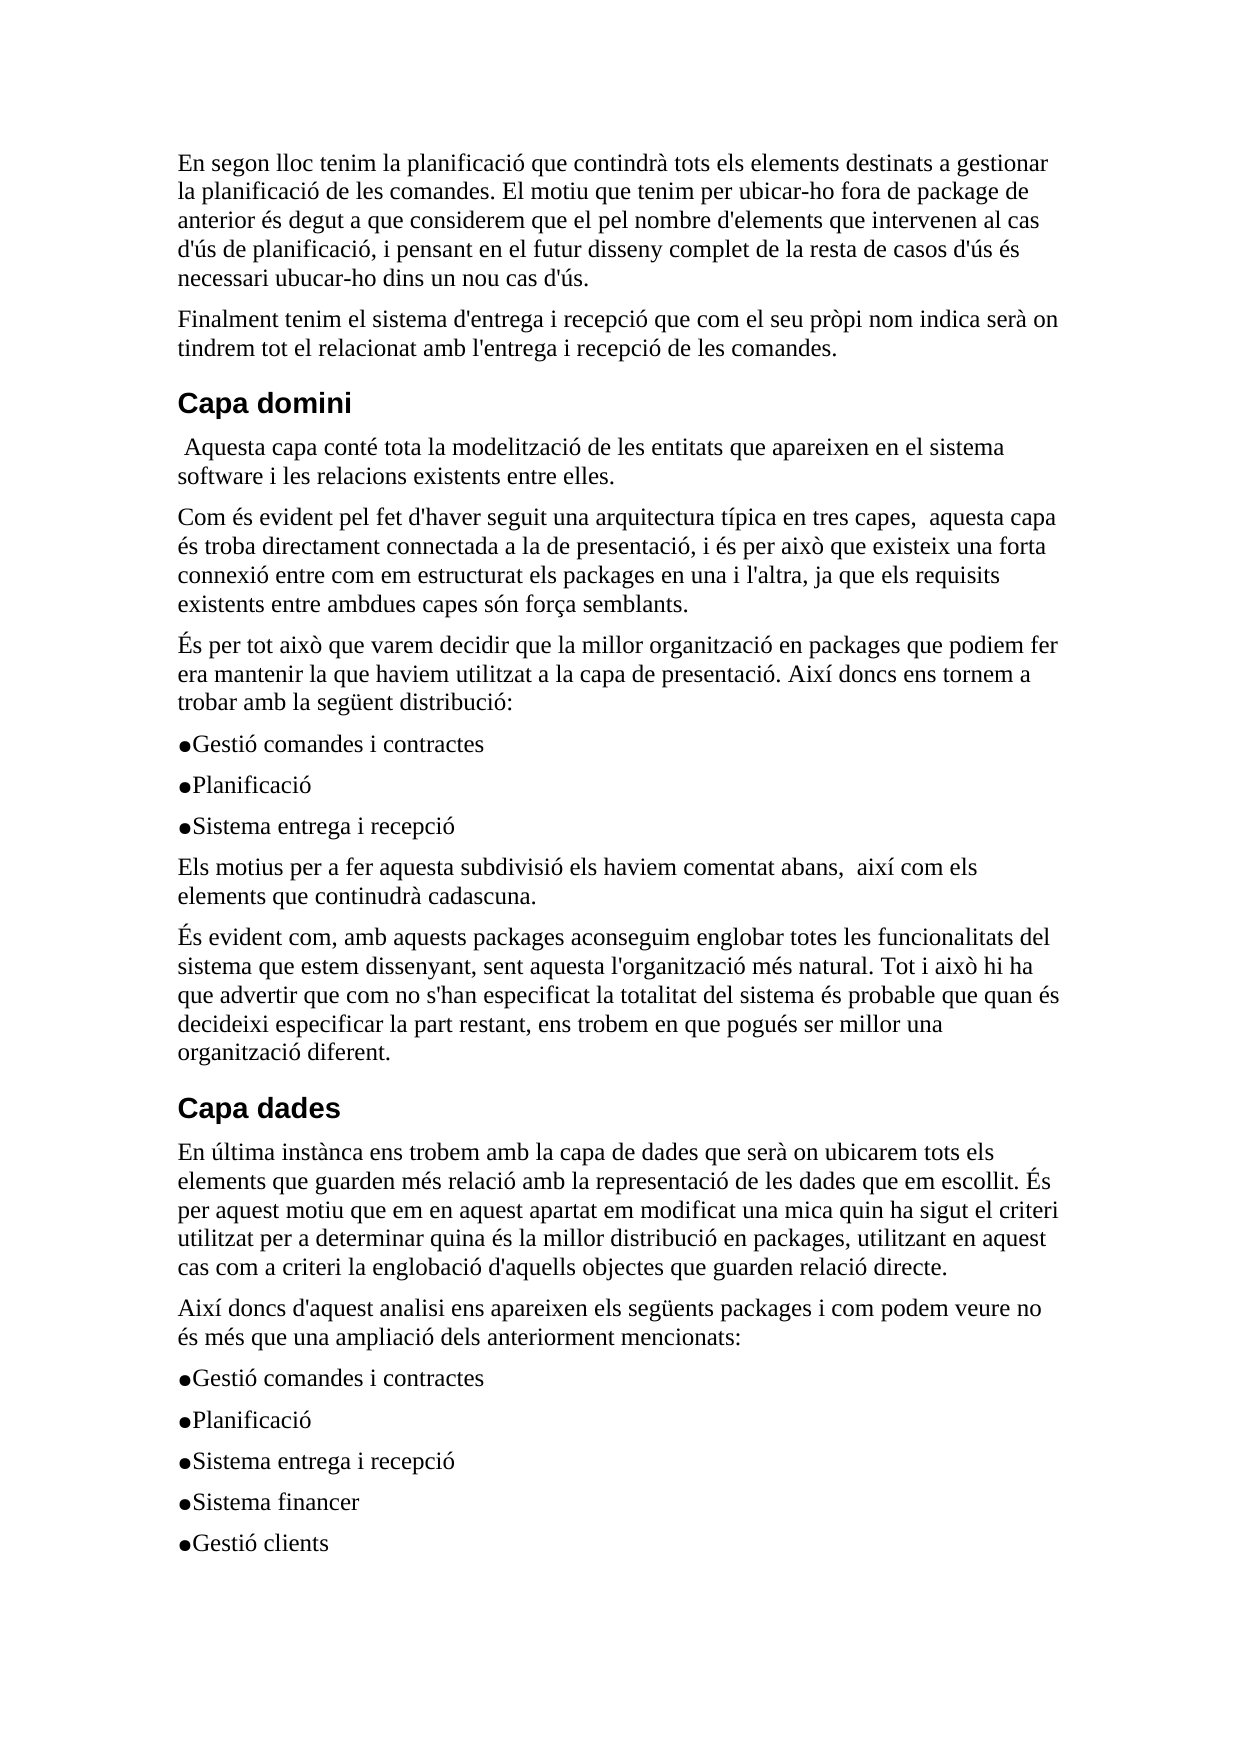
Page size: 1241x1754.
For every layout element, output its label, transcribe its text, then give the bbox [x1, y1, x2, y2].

list Sistema financer [177, 1487, 1063, 1516]
text Aquesta capa conté tota la modelització de les entitats que apareixen en el sistema software i les relacions existents entre elles. [177, 432, 1063, 490]
list Gestió clients [177, 1528, 1063, 1557]
text Així doncs d'aquest analisi ens apareixen els següents packages i com podem veure no és més que una ampliació dels anteriorment mencionats: [177, 1293, 1063, 1351]
text En última instànca ens trobem amb la capa de dades que serà on ubicarem tots els elements que guarden més relació amb la representació de les dades que em escollit. És per aquest motiu que em en aquest apartat em modificat una mica quin ha sigut el criteri utilitzat per a determinar quina és la millor distribució en packages, utilitzant en aquest cas com a criteri la englobació d'aquells objectes que guarden relació directe. [177, 1137, 1063, 1281]
text És evident com, amb aquests packages aconseguim englobar totes les funcionalitats del sistema que estem dissenyant, sent aquesta l'organització més natural. Tot i això hi ha que advertir que com no s'han especificat la totalitat del sistema és probable que quan és decideixi especificar la part restant, ens trobem en que pogués ser millor una organització diferent. [177, 922, 1063, 1066]
list Sistema entrega i recepció [177, 1446, 1063, 1475]
text En segon lloc tenim la planificació que contindrà tots els elements destinats a gestionar la planificació de les comandes. El motiu que tenim per ubicar-ho fora de package de anterior és degut a que considerem que el pel nombre d'elements que intervenen al cas d'ús de planificació, i pensant en el futur disseny complet de la resta de casos d'ús és necessari ubucar-ho dins un nou cas d'ús. [177, 148, 1063, 291]
text Com és evident pel fet d'haver seguit una arquitectura típica en tres capes, aquesta capa és troba directament connectada a la de presentació, i és per això que existeix una forta connexió entre com em estructurat els packages en una i l'altra, ja que els requisits existents entre ambdues capes són força semblants. [177, 502, 1063, 617]
text Els motius per a fer aquesta subdivisió els haviem comentat abans, així com els elements que continudrà cadascuna. [177, 852, 1063, 910]
list Gestió comandes i contractes [177, 729, 1063, 757]
list Planificació [177, 770, 1063, 799]
subtitle Capa domini [177, 386, 1063, 420]
text Finalment tenim el sistema d'entrega i recepció que com el seu pròpi nom indica serà on tindrem tot el relacionat amb l'entrega i recepció de les comandes. [177, 304, 1063, 361]
subtitle Capa dades [177, 1091, 1063, 1125]
list Gestió comandes i contractes [177, 1363, 1063, 1392]
text És per tot això que varem decidir que la millor organització en packages que podiem fer era mantenir la que haviem utilitzat a la capa de presentació. Així doncs ens tornem a trobar amb la següent distribució: [177, 630, 1063, 716]
list Sistema entrega i recepció [177, 811, 1063, 840]
list Planificació [177, 1405, 1063, 1433]
